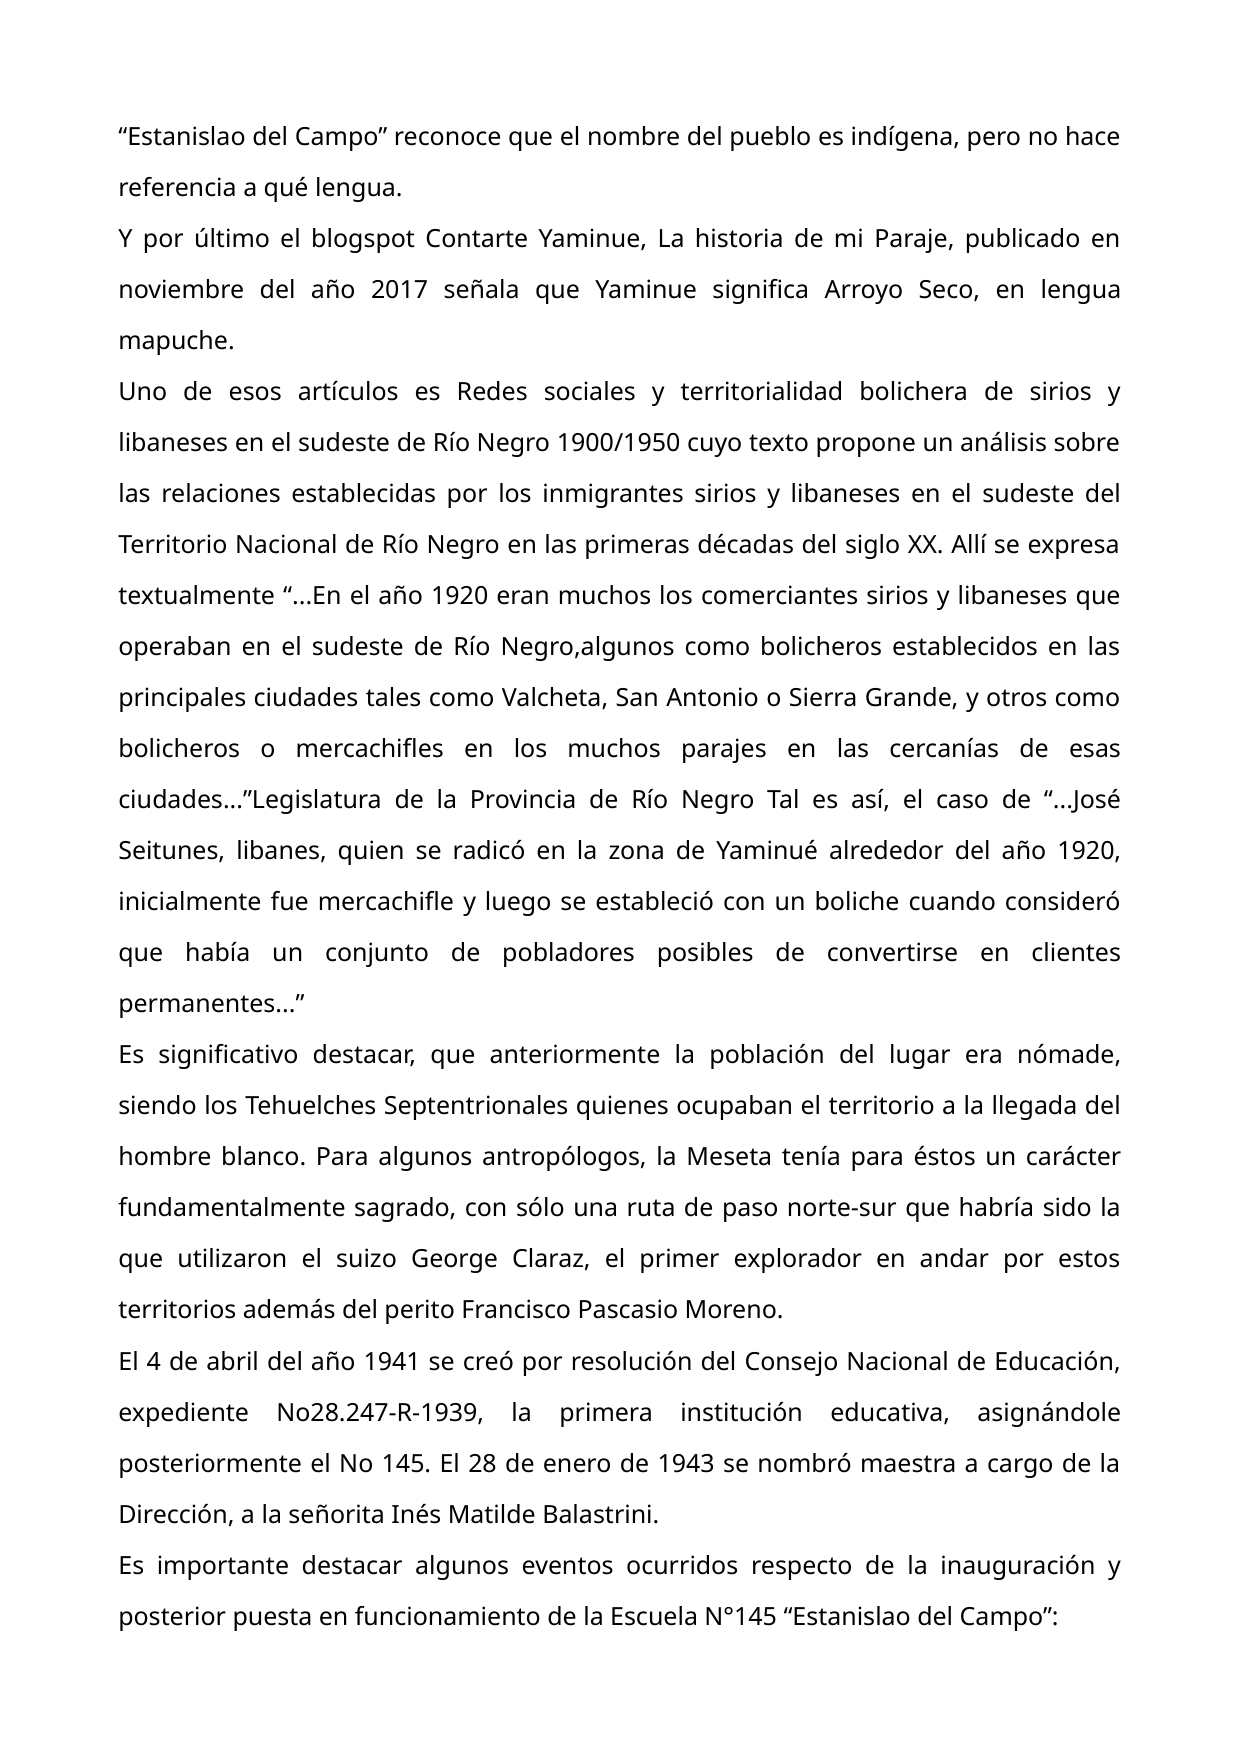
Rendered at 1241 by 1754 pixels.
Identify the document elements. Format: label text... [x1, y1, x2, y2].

text Y por último el blogspot Contarte Yaminue, La historia de mi Paraje, publicado en noviembre del año 2017 señala que Yaminue significa Arroyo Seco, en lengua mapuche. [118, 220, 1122, 356]
text Es importante destacar algunos eventos ocurridos respecto de la inauguración y posterior puesta en funcionamiento de la Escuela N°145 “Estanislao del Campo”: [118, 1547, 1122, 1632]
text Es significativo destacar, que anteriormente la población del lugar era nómade, siendo los Tehuelches Septentrionales quienes ocupaban el territorio a la llegada del hombre blanco. Para algunos antropólogos, la Meseta tenía para éstos un carácter fundamentalmente sagrado, con sólo una ruta de paso norte-sur que habría sido la que utilizaron el suizo George Claraz, el primer explorador en andar por estos territorios además del perito Francisco Pascasio Moreno. [118, 1037, 1122, 1326]
text Uno de esos artículos es Redes sociales y territorialidad bolichera de sirios y libaneses en el sudeste de Río Negro 1900/1950 cuyo texto propone un análisis sobre las relaciones establecidas por los inmigrantes sirios y libaneses en el sudeste del Territorio Nacional de Río Negro en las primeras décadas del siglo XX. Allí se expresa textualmente “...En el año 1920 eran muchos los comerciantes sirios y libaneses que operaban en el sudeste de Río Negro,algunos como bolicheros establecidos en las principales ciudades tales como Valcheta, San Antonio o Sierra Grande, y otros como bolicheros o mercachifles en los muchos parajes en las cercanías de esas ciudades...”Legislatura de la Provincia de Río Negro Tal es así, el caso de “...José Seitunes, libanes, quien se radicó en la zona de Yaminué alrededor del año 1920, inicialmente fue mercachifle y luego se estableció con un boliche cuando consideró que había un conjunto de pobladores posibles de convertirse en clientes permanentes...” [118, 373, 1122, 1020]
text El 4 de abril del año 1941 se creó por resolución del Consejo Nacional de Educación, expediente No28.247-R-1939, la primera institución educativa, asignándole posteriormente el No 145. El 28 de enero de 1943 se nombró maestra a cargo de la Dirección, a la señorita Inés Matilde Balastrini. [118, 1343, 1122, 1530]
text “Estanislao del Campo” reconoce que el nombre del pueblo es indígena, pero no hace referencia a qué lengua. [118, 118, 1122, 203]
